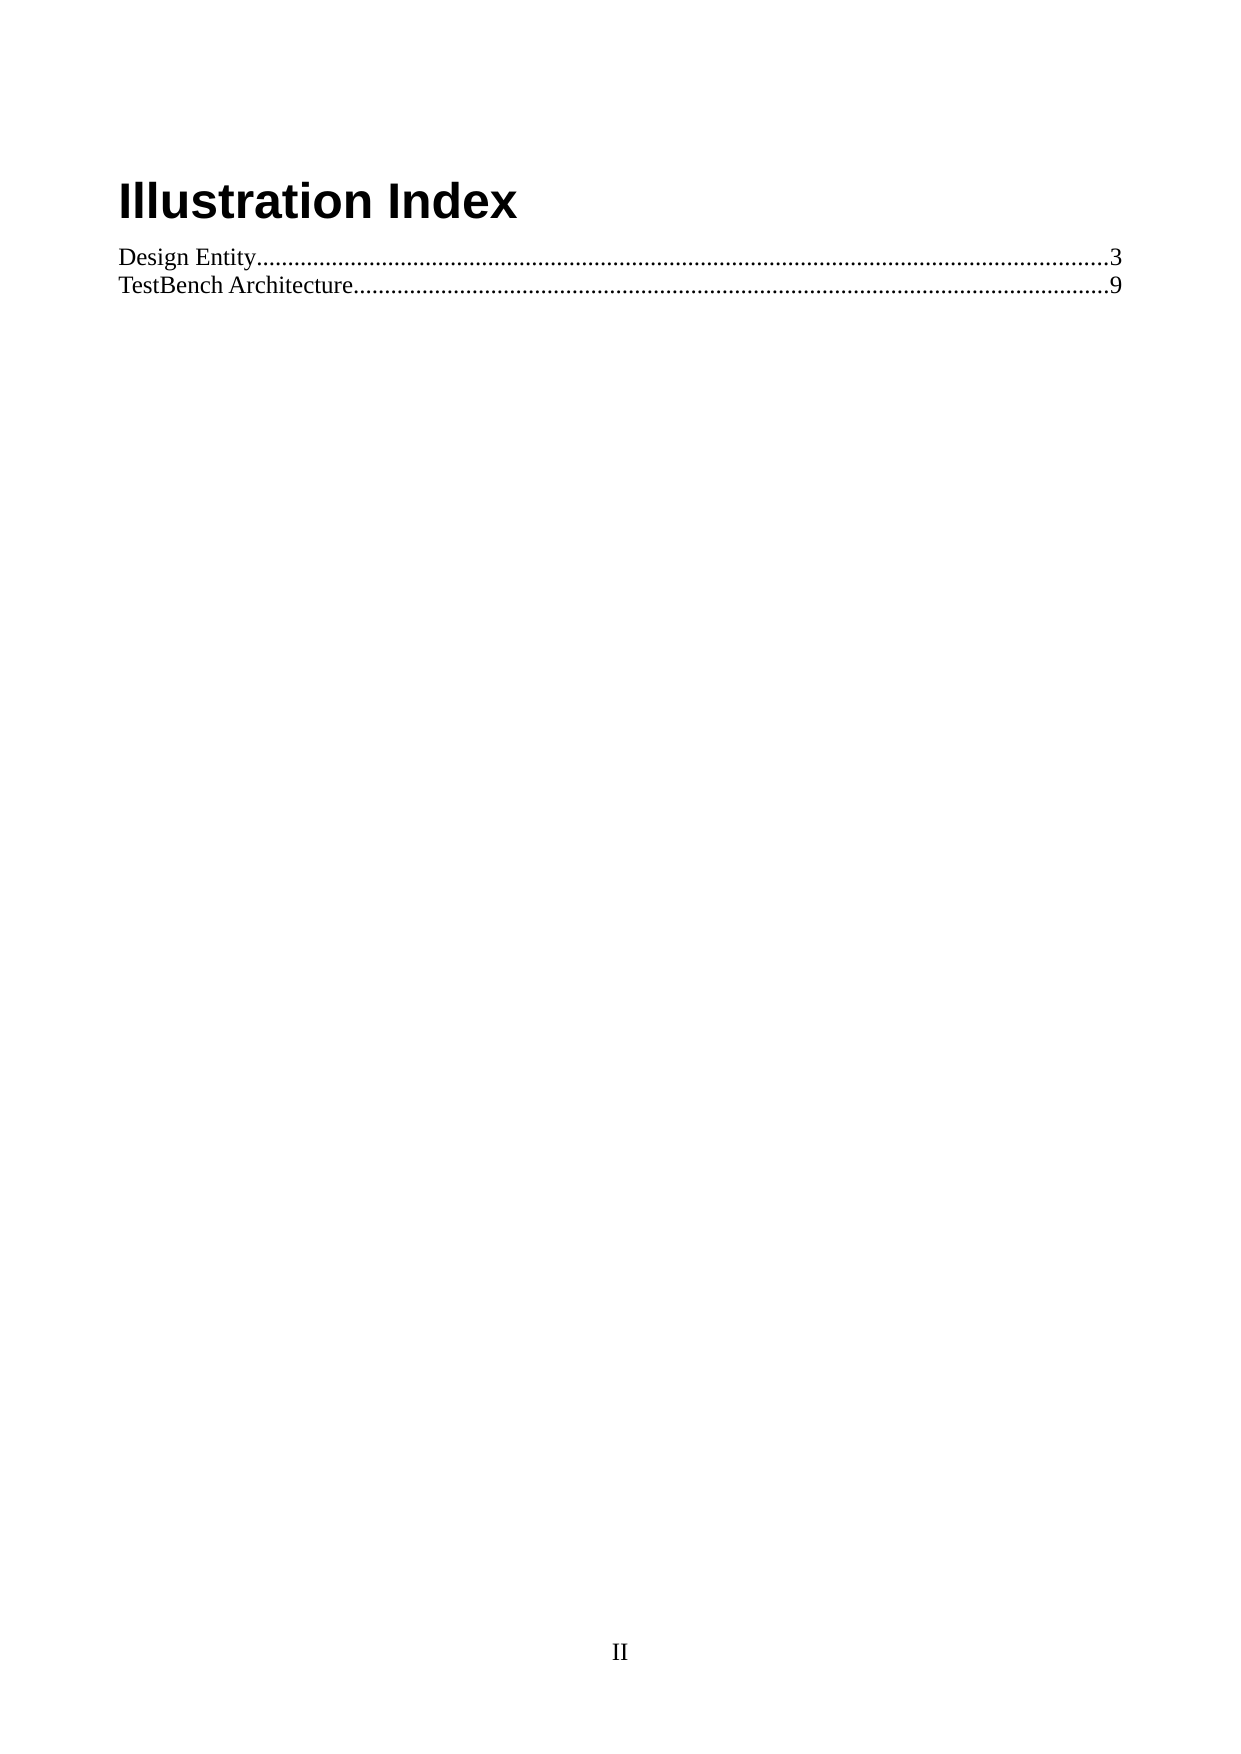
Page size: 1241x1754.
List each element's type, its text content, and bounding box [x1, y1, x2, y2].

subtitle Illustration Index [118, 172, 1122, 229]
text Design Entity 3 [118, 242, 1122, 271]
text TestBench Architecture 9 [118, 271, 1122, 299]
